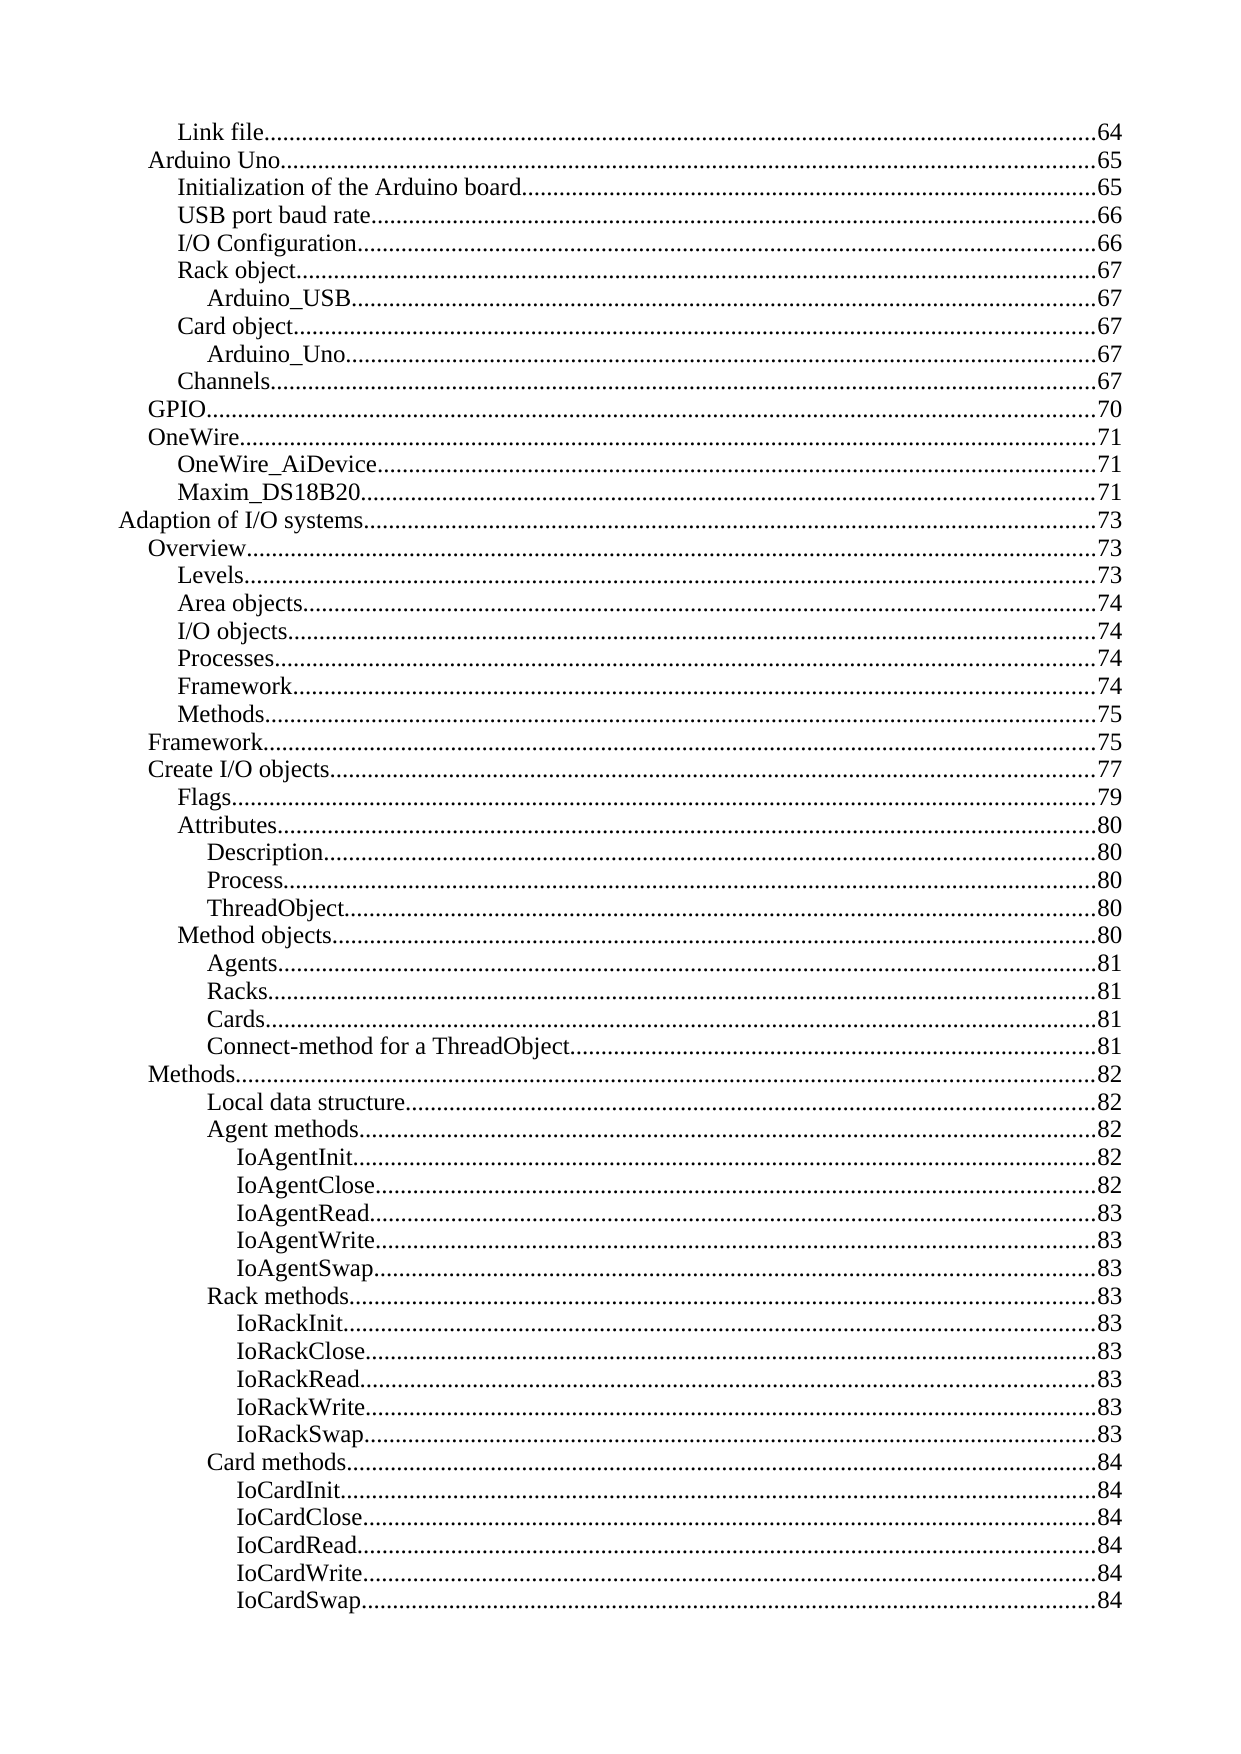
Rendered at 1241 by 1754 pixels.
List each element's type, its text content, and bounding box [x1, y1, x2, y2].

text I/O Configuration 66 [177, 229, 1122, 257]
text Arduino_Uno 67 [207, 340, 1122, 367]
text Framework 75 [148, 728, 1122, 755]
text IoCardClose 84 [236, 1503, 1122, 1531]
text Attributes 80 [177, 811, 1122, 838]
text Arduino_USB 67 [207, 284, 1122, 312]
text OneWire 71 [148, 423, 1122, 451]
text GPIO 70 [148, 395, 1122, 423]
text IoRackRead 83 [236, 1365, 1122, 1393]
text Connect-method for a ThreadObject 81 [207, 1032, 1122, 1060]
text Framework 74 [177, 672, 1122, 700]
text IoCardWrite 84 [236, 1559, 1122, 1587]
text IoRackSwap 83 [236, 1420, 1122, 1448]
text OneWire_AiDevice 71 [177, 451, 1122, 478]
text Cards 81 [207, 1005, 1122, 1032]
text Method objects 80 [177, 922, 1122, 949]
text ThreadObject 80 [207, 894, 1122, 922]
text IoRackWrite 83 [236, 1393, 1122, 1420]
text Methods 82 [148, 1060, 1122, 1088]
text IoRackInit 83 [236, 1309, 1122, 1337]
text I/O objects 74 [177, 617, 1122, 644]
text Racks 81 [207, 977, 1122, 1005]
text Rack object 67 [177, 257, 1122, 284]
text Levels 73 [177, 561, 1122, 589]
text IoCardSwap 84 [236, 1587, 1122, 1614]
text Rack methods 83 [207, 1282, 1122, 1309]
text Initialization of the Arduino board 65 [177, 173, 1122, 201]
text IoAgentSwap 83 [236, 1254, 1122, 1282]
text Agents 81 [207, 949, 1122, 977]
text Agent methods 82 [207, 1116, 1122, 1143]
text IoAgentWrite 83 [236, 1226, 1122, 1254]
text Processes 74 [177, 644, 1122, 672]
text Flags 79 [177, 783, 1122, 811]
text Card methods 84 [207, 1448, 1122, 1476]
text Create I/O objects 77 [148, 755, 1122, 783]
text Local data structure 82 [207, 1088, 1122, 1116]
text IoAgentClose 82 [236, 1171, 1122, 1199]
text IoCardRead 84 [236, 1531, 1122, 1559]
text Adaption of I/O systems 73 [118, 506, 1122, 534]
text IoRackClose 83 [236, 1337, 1122, 1365]
text Maxim_DS18B20 71 [177, 478, 1122, 506]
text Description 80 [207, 838, 1122, 866]
text IoCardInit 84 [236, 1476, 1122, 1503]
text IoAgentRead 83 [236, 1199, 1122, 1226]
text IoAgentInit 82 [236, 1143, 1122, 1171]
text Card object 67 [177, 312, 1122, 340]
text Arduino Uno 65 [148, 146, 1122, 173]
text Overview 73 [148, 534, 1122, 561]
text Link file 64 [177, 118, 1122, 146]
text Methods 75 [177, 700, 1122, 728]
text Process 80 [207, 866, 1122, 894]
text Channels 67 [177, 367, 1122, 395]
text Area objects 74 [177, 589, 1122, 617]
text USB port baud rate 66 [177, 201, 1122, 229]
